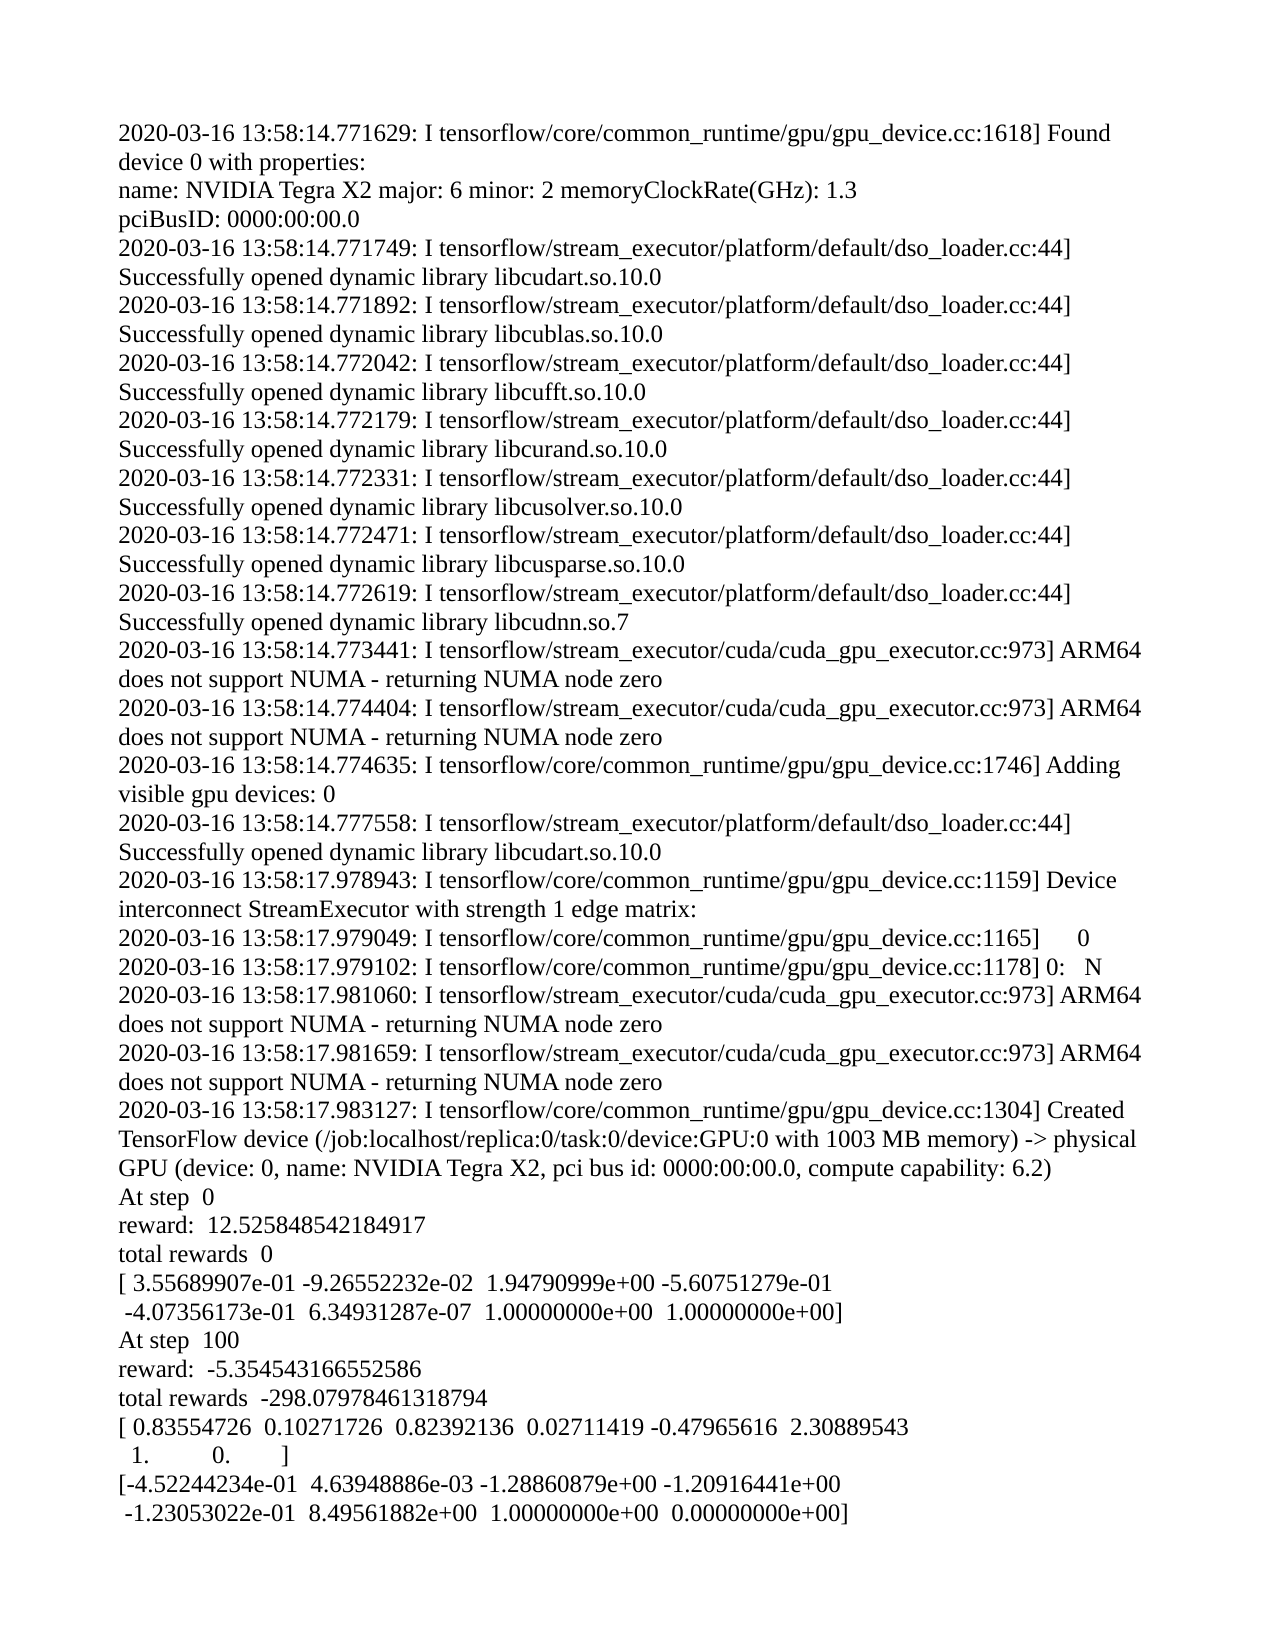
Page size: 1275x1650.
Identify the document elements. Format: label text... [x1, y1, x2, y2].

text 2020-03-16 13:58:17.981659: I tensorflow/stream_executor/cuda/cuda_gpu_executor.cc:973] ARM64 does not support NUMA - returning NUMA node zero [118, 1038, 1157, 1096]
text At step 0 [118, 1182, 1157, 1211]
text 2020-03-16 13:58:14.771749: I tensorflow/stream_executor/platform/default/dso_loader.cc:44] Successfully opened dynamic library libcudart.so.10.0 [118, 233, 1157, 291]
text 2020-03-16 13:58:17.983127: I tensorflow/core/common_runtime/gpu/gpu_device.cc:1304] Created TensorFlow device (/job:localhost/replica:0/task:0/device:GPU:0 with 1003 MB memory) -> physical GPU (device: 0, name: NVIDIA Tegra X2, pci bus id: 0000:00:00.0, compute capability: 6.2) [118, 1096, 1157, 1182]
text 1. 0. ] [118, 1441, 1157, 1469]
text 2020-03-16 13:58:17.981060: I tensorflow/stream_executor/cuda/cuda_gpu_executor.cc:973] ARM64 does not support NUMA - returning NUMA node zero [118, 981, 1157, 1038]
text name: NVIDIA Tegra X2 major: 6 minor: 2 memoryClockRate(GHz): 1.3 [118, 176, 1157, 204]
text 2020-03-16 13:58:14.772042: I tensorflow/stream_executor/platform/default/dso_loader.cc:44] Successfully opened dynamic library libcufft.so.10.0 [118, 348, 1157, 406]
text 2020-03-16 13:58:14.773441: I tensorflow/stream_executor/cuda/cuda_gpu_executor.cc:973] ARM64 does not support NUMA - returning NUMA node zero [118, 636, 1157, 693]
text -1.23053022e-01 8.49561882e+00 1.00000000e+00 0.00000000e+00] [118, 1498, 1157, 1527]
text reward: 12.525848542184917 [118, 1211, 1157, 1239]
text 2020-03-16 13:58:14.774404: I tensorflow/stream_executor/cuda/cuda_gpu_executor.cc:973] ARM64 does not support NUMA - returning NUMA node zero [118, 693, 1157, 751]
text total rewards 0 [118, 1239, 1157, 1268]
text reward: -5.354543166552586 [118, 1354, 1157, 1383]
text [ 3.55689907e-01 -9.26552232e-02 1.94790999e+00 -5.60751279e-01 [118, 1268, 1157, 1297]
text 2020-03-16 13:58:17.979049: I tensorflow/core/common_runtime/gpu/gpu_device.cc:1165] 0 [118, 923, 1157, 952]
text 2020-03-16 13:58:14.772179: I tensorflow/stream_executor/platform/default/dso_loader.cc:44] Successfully opened dynamic library libcurand.so.10.0 [118, 406, 1157, 463]
text 2020-03-16 13:58:14.771892: I tensorflow/stream_executor/platform/default/dso_loader.cc:44] Successfully opened dynamic library libcublas.so.10.0 [118, 291, 1157, 348]
text [-4.52244234e-01 4.63948886e-03 -1.28860879e+00 -1.20916441e+00 [118, 1469, 1157, 1498]
text At step 100 [118, 1326, 1157, 1354]
text 2020-03-16 13:58:14.772471: I tensorflow/stream_executor/platform/default/dso_loader.cc:44] Successfully opened dynamic library libcusparse.so.10.0 [118, 521, 1157, 578]
text 2020-03-16 13:58:14.772331: I tensorflow/stream_executor/platform/default/dso_loader.cc:44] Successfully opened dynamic library libcusolver.so.10.0 [118, 463, 1157, 521]
text -4.07356173e-01 6.34931287e-07 1.00000000e+00 1.00000000e+00] [118, 1297, 1157, 1326]
text 2020-03-16 13:58:17.979102: I tensorflow/core/common_runtime/gpu/gpu_device.cc:1178] 0: N [118, 952, 1157, 981]
text total rewards -298.07978461318794 [118, 1383, 1157, 1412]
text 2020-03-16 13:58:14.772619: I tensorflow/stream_executor/platform/default/dso_loader.cc:44] Successfully opened dynamic library libcudnn.so.7 [118, 578, 1157, 636]
text [ 0.83554726 0.10271726 0.82392136 0.02711419 -0.47965616 2.30889543 [118, 1412, 1157, 1441]
text 2020-03-16 13:58:14.771629: I tensorflow/core/common_runtime/gpu/gpu_device.cc:1618] Found device 0 with properties: [118, 118, 1157, 176]
text 2020-03-16 13:58:17.978943: I tensorflow/core/common_runtime/gpu/gpu_device.cc:1159] Device interconnect StreamExecutor with strength 1 edge matrix: [118, 866, 1157, 923]
text pciBusID: 0000:00:00.0 [118, 204, 1157, 233]
text 2020-03-16 13:58:14.777558: I tensorflow/stream_executor/platform/default/dso_loader.cc:44] Successfully opened dynamic library libcudart.so.10.0 [118, 808, 1157, 866]
text 2020-03-16 13:58:14.774635: I tensorflow/core/common_runtime/gpu/gpu_device.cc:1746] Adding visible gpu devices: 0 [118, 751, 1157, 808]
